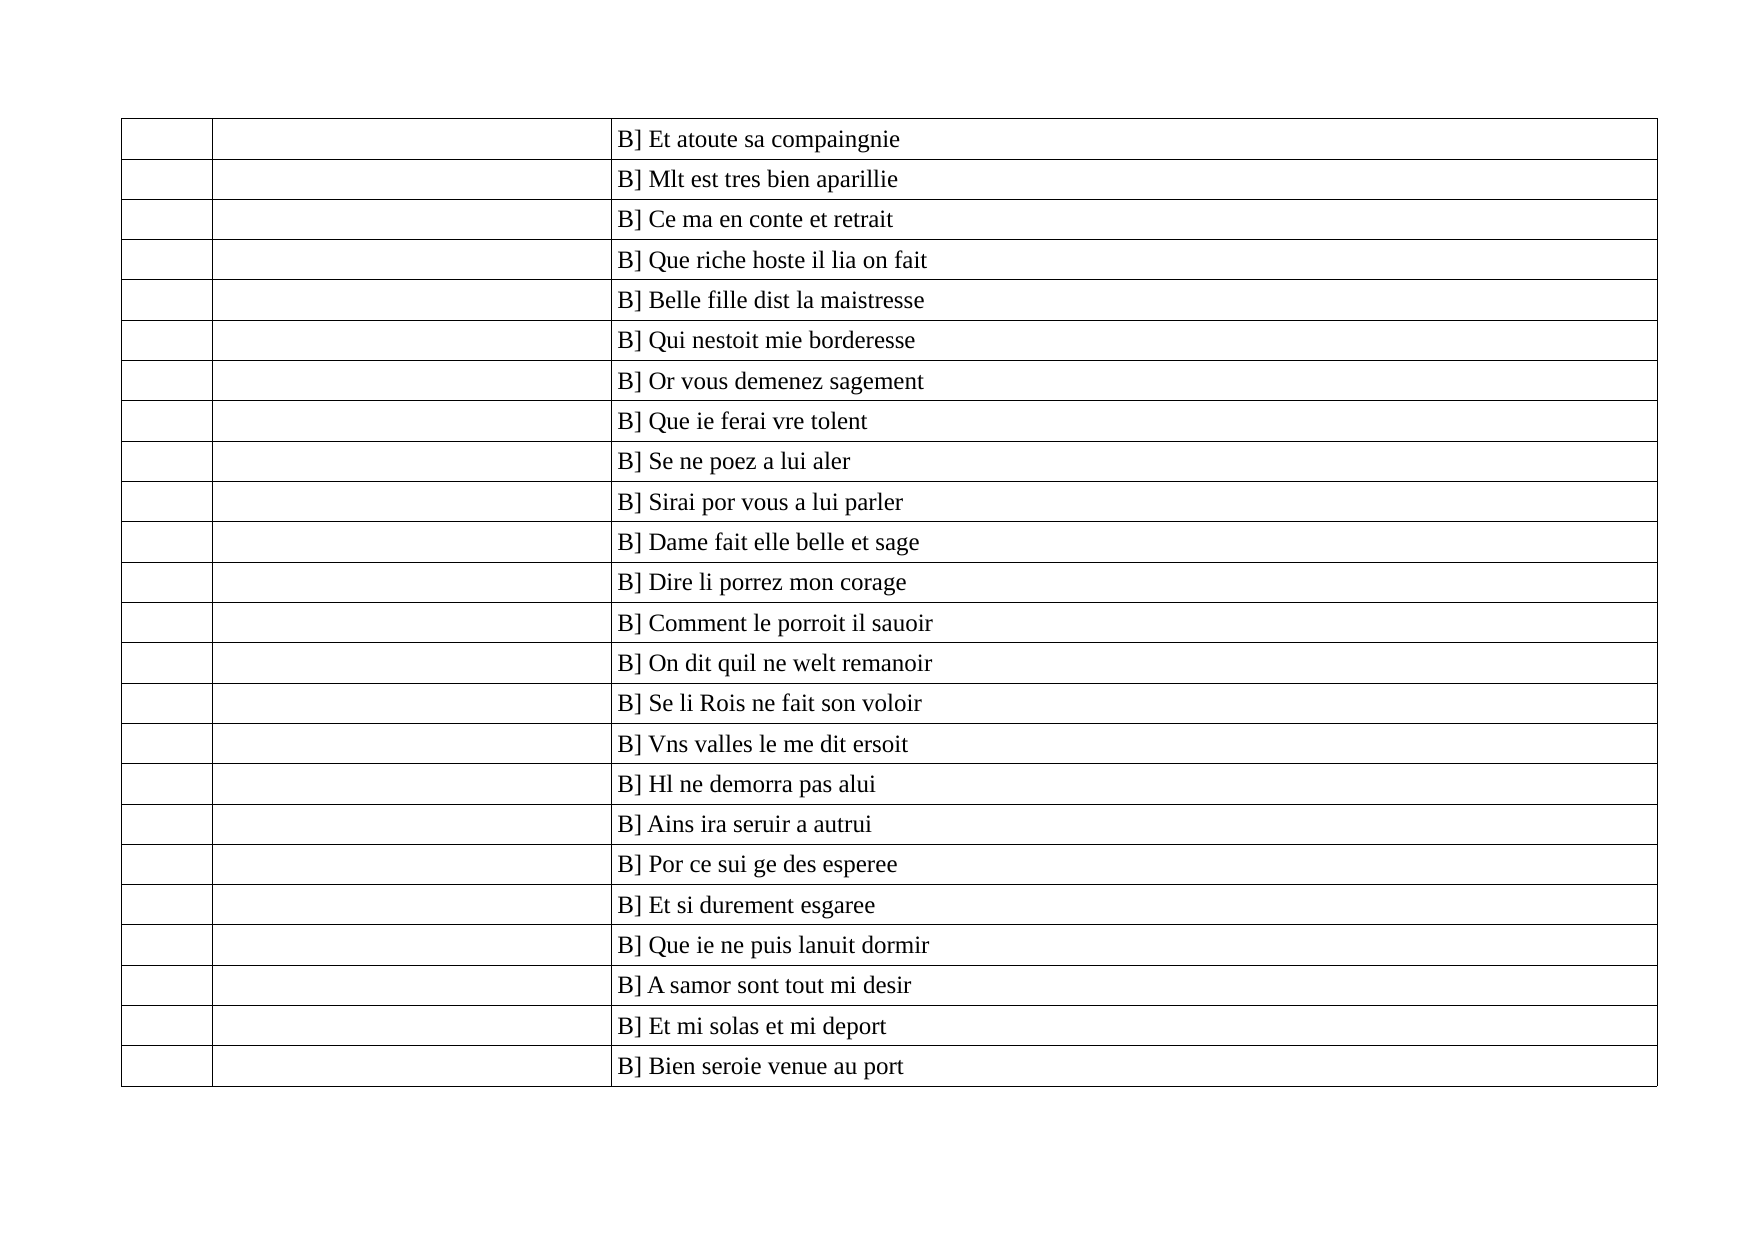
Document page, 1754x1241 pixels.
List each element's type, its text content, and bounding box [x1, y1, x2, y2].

table_cell [122, 845, 212, 884]
table_cell [122, 200, 212, 239]
table_cell [122, 805, 212, 844]
table_cell [213, 160, 611, 199]
table_cell [122, 563, 212, 602]
table_cell [213, 482, 611, 521]
table_cell [213, 361, 611, 400]
table_cell [213, 724, 611, 763]
table_cell [213, 200, 611, 239]
table_cell B] Se ne poez a lui aler [612, 442, 1657, 481]
table_cell [122, 522, 212, 562]
table_cell B] Et atoute sa compaingnie [612, 119, 1657, 158]
table_cell B] Qui nestoit mie borderesse [612, 321, 1657, 360]
table_cell [213, 321, 611, 360]
table_cell [213, 240, 611, 279]
table_cell [122, 684, 212, 723]
table_cell [122, 925, 212, 965]
table_cell [213, 845, 611, 884]
table_cell [122, 482, 212, 521]
table_cell [122, 280, 212, 320]
table_cell B] Or vous demenez sagement [612, 361, 1657, 400]
table_cell [213, 1006, 611, 1045]
table_cell [213, 522, 611, 562]
table_cell [122, 361, 212, 400]
table_cell [122, 643, 212, 682]
table_cell B] Ce ma en conte et retrait [612, 200, 1657, 239]
table_cell [213, 401, 611, 441]
table_cell [122, 321, 212, 360]
table_cell [213, 280, 611, 320]
table_cell [122, 966, 212, 1005]
table_cell [213, 563, 611, 602]
table_cell B] Que ie ferai vre tolent [612, 401, 1657, 441]
table_cell B] Hl ne demorra pas alui [612, 764, 1657, 803]
table_cell B] Dame fait elle belle et sage [612, 522, 1657, 562]
table_cell B] Et si durement esgaree [612, 885, 1657, 924]
table_cell [122, 764, 212, 803]
table_cell B] Mlt est tres bien aparillie [612, 160, 1657, 199]
table_cell [213, 1046, 611, 1086]
table_cell [122, 885, 212, 924]
table_cell [122, 603, 212, 642]
table_cell [122, 724, 212, 763]
table_cell [213, 643, 611, 682]
table_cell B] Comment le porroit il sauoir [612, 603, 1657, 642]
table_cell [122, 1046, 212, 1086]
table_cell B] Vns valles le me dit ersoit [612, 724, 1657, 763]
table_cell [122, 240, 212, 279]
table_cell B] Se li Rois ne fait son voloir [612, 684, 1657, 723]
table_cell B] Bien seroie venue au port [612, 1046, 1657, 1086]
table_cell B] Por ce sui ge des esperee [612, 845, 1657, 884]
table_cell [213, 805, 611, 844]
table_cell [122, 401, 212, 441]
table_cell [213, 603, 611, 642]
table_cell B] Sirai por vous a lui parler [612, 482, 1657, 521]
table_cell [213, 442, 611, 481]
table_cell B] Belle fille dist la maistresse [612, 280, 1657, 320]
table_cell [122, 119, 212, 158]
table_cell [122, 1006, 212, 1045]
table_cell [213, 119, 611, 158]
table_cell [213, 966, 611, 1005]
table_cell B] On dit quil ne welt remanoir [612, 643, 1657, 682]
table_cell [213, 885, 611, 924]
table_cell B] A samor sont tout mi desir [612, 966, 1657, 1005]
table_cell B] Dire li porrez mon corage [612, 563, 1657, 602]
table_cell B] Que riche hoste il lia on fait [612, 240, 1657, 279]
table_cell B] Ains ira seruir a autrui [612, 805, 1657, 844]
table_cell B] Et mi solas et mi deport [612, 1006, 1657, 1045]
table_cell [122, 442, 212, 481]
table_cell [122, 160, 212, 199]
table_cell [213, 684, 611, 723]
table_cell [213, 925, 611, 965]
table_cell [213, 764, 611, 803]
table_cell B] Que ie ne puis lanuit dormir [612, 925, 1657, 965]
